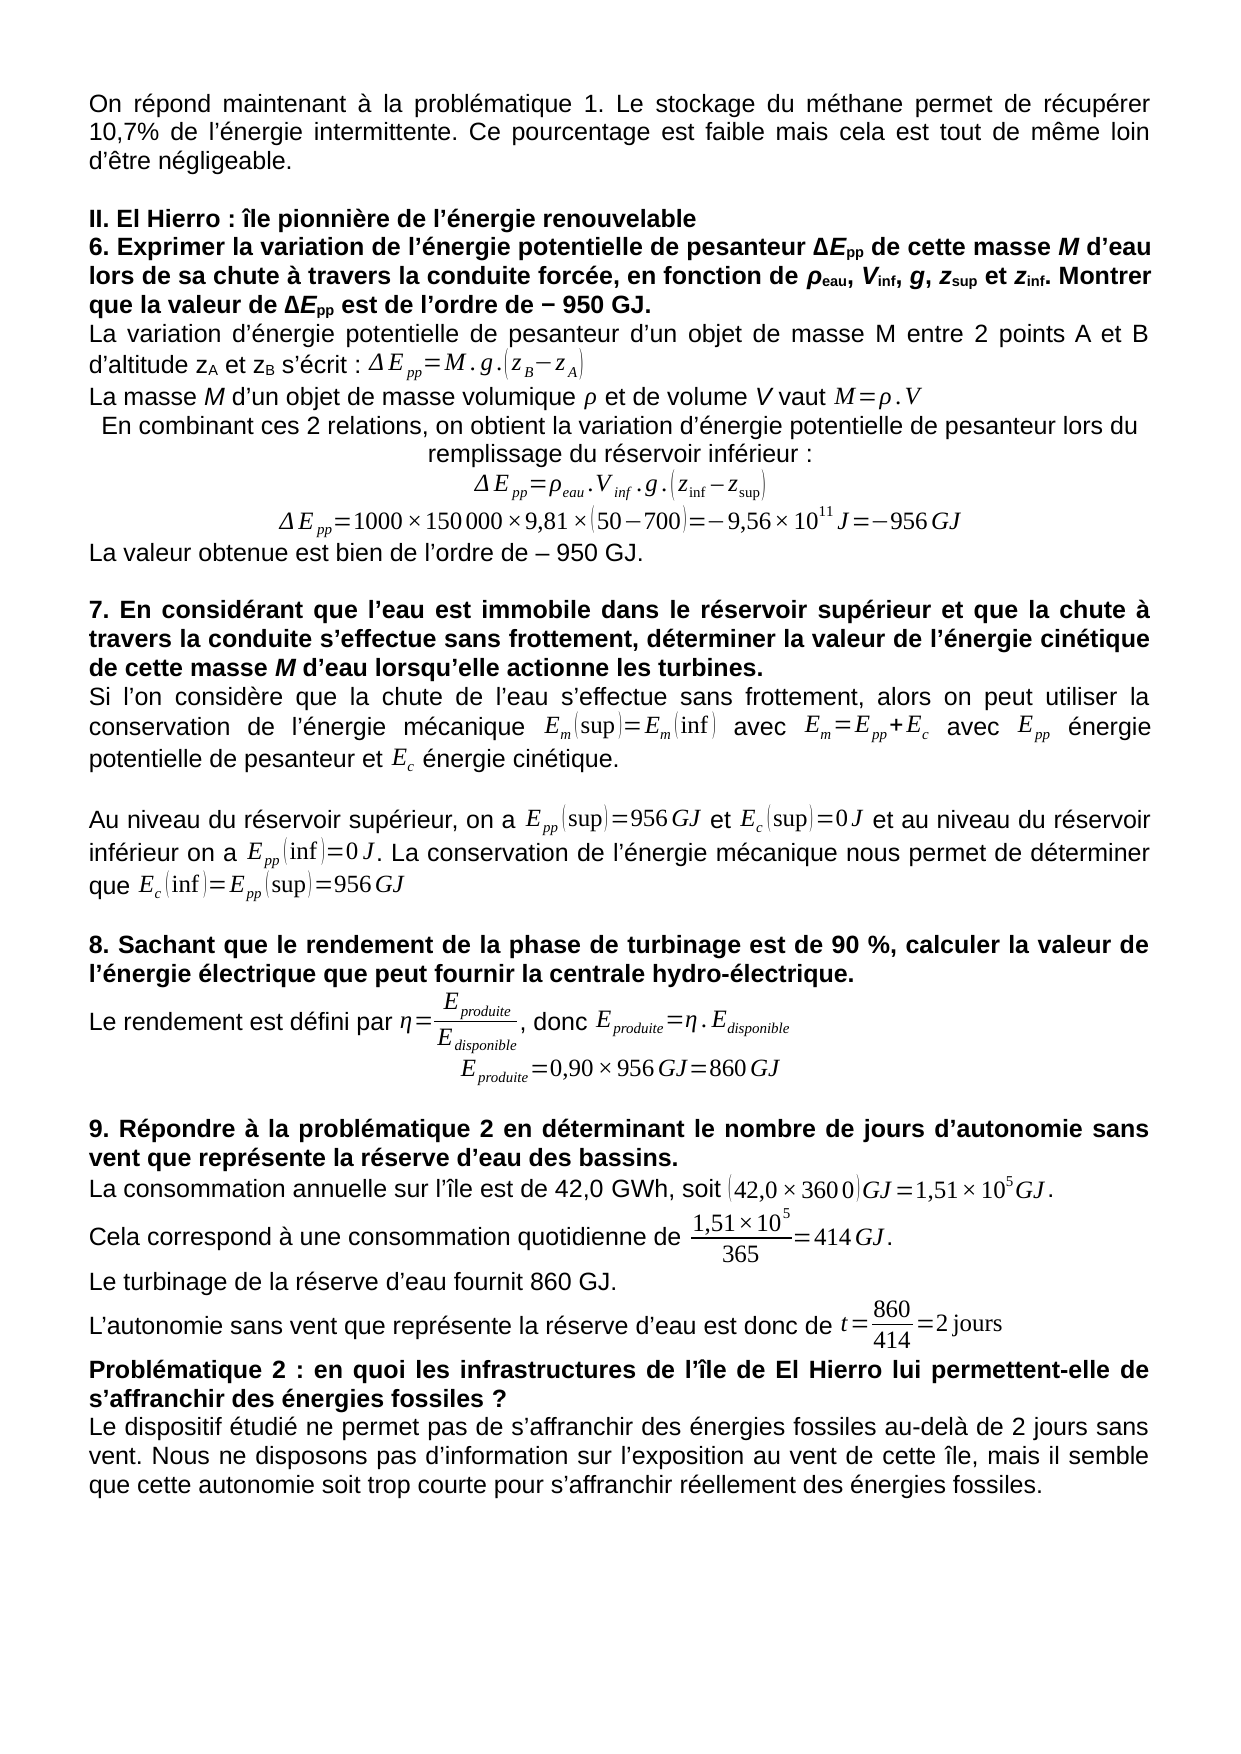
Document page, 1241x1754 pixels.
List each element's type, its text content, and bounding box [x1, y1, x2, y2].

text Le rendement est défini par , donc [88, 988, 1152, 1054]
text Le turbinage de la réserve d’eau fournit 860 GJ. [88, 1267, 1152, 1296]
text 6. Exprimer la variation de l’énergie potentielle de pesanteur ∆Epp de cette masse M d’eau lors de sa chute à travers la conduite forcée, en fonction de ρeau, Vinf, g, zsup et zinf. Montrer que la valeur de ∆Epp est de l’ordre de − 950 GJ. [88, 232, 1152, 318]
text L’autonomie sans vent que représente la réserve d’eau est donc de [88, 1296, 1152, 1355]
text Au niveau du réservoir supérieur, on a et et au niveau du réservoir inférieur on a . La conservation de l’énergie mécanique nous permet de déterminer que [88, 803, 1152, 902]
text La consommation annuelle sur l’île est de 42,0 GWh, soit . [88, 1172, 1152, 1204]
text Si l’on considère que la chute de l’eau s’effectue sans frottement, alors on peut utiliser la conservation de l’énergie mécanique avec avec énergie potentielle de pesanteur et énergie cinétique. [88, 682, 1152, 774]
text En combinant ces 2 relations, on obtient la variation d’énergie potentielle de pesanteur lors du remplissage du réservoir inférieur : [88, 411, 1152, 503]
text La variation d’énergie potentielle de pesanteur d’un objet de masse M entre 2 points A et B d’altitude zA et zB s’écrit : [88, 318, 1152, 382]
text La masse M d’un objet de masse volumique et de volume V vaut [88, 382, 1152, 411]
text 7. En considérant que l’eau est immobile dans le réservoir supérieur et que la chute à travers la conduite s’effectue sans frottement, déterminer la valeur de l’énergie cinétique de cette masse M d’eau lorsqu’elle actionne les turbines. [88, 595, 1152, 682]
text On répond maintenant à la problématique 1. Le stockage du méthane permet de récupérer 10,7% de l’énergie intermittente. Ce pourcentage est faible mais cela est tout de même loin d’être négligeable. [88, 88, 1152, 175]
text 9. Répondre à la problématique 2 en déterminant le nombre de jours d’autonomie sans vent que représente la réserve d’eau des bassins. [88, 1114, 1152, 1172]
text II. El Hierro : île pionnière de l’énergie renouvelable [88, 203, 1152, 232]
text Cela correspond à une consommation quotidienne de . [88, 1204, 1152, 1267]
text Le dispositif étudié ne permet pas de s’affranchir des énergies fossiles au-delà de 2 jours sans vent. Nous ne disposons pas d’information sur l’exposition au vent de cette île, mais il semble que cette autonomie soit trop courte pour s’affranchir réellement des énergies fossiles. [88, 1412, 1152, 1498]
text Problématique 2 : en quoi les infrastructures de l’île de El Hierro lui permettent-elle de s’affranchir des énergies fossiles ? [88, 1355, 1152, 1412]
text La valeur obtenue est bien de l’ordre de – 950 GJ. [88, 538, 1152, 567]
text 8. Sachant que le rendement de la phase de turbinage est de 90 %, calculer la valeur de l’énergie électrique que peut fournir la centrale hydro-électrique. [88, 930, 1152, 988]
